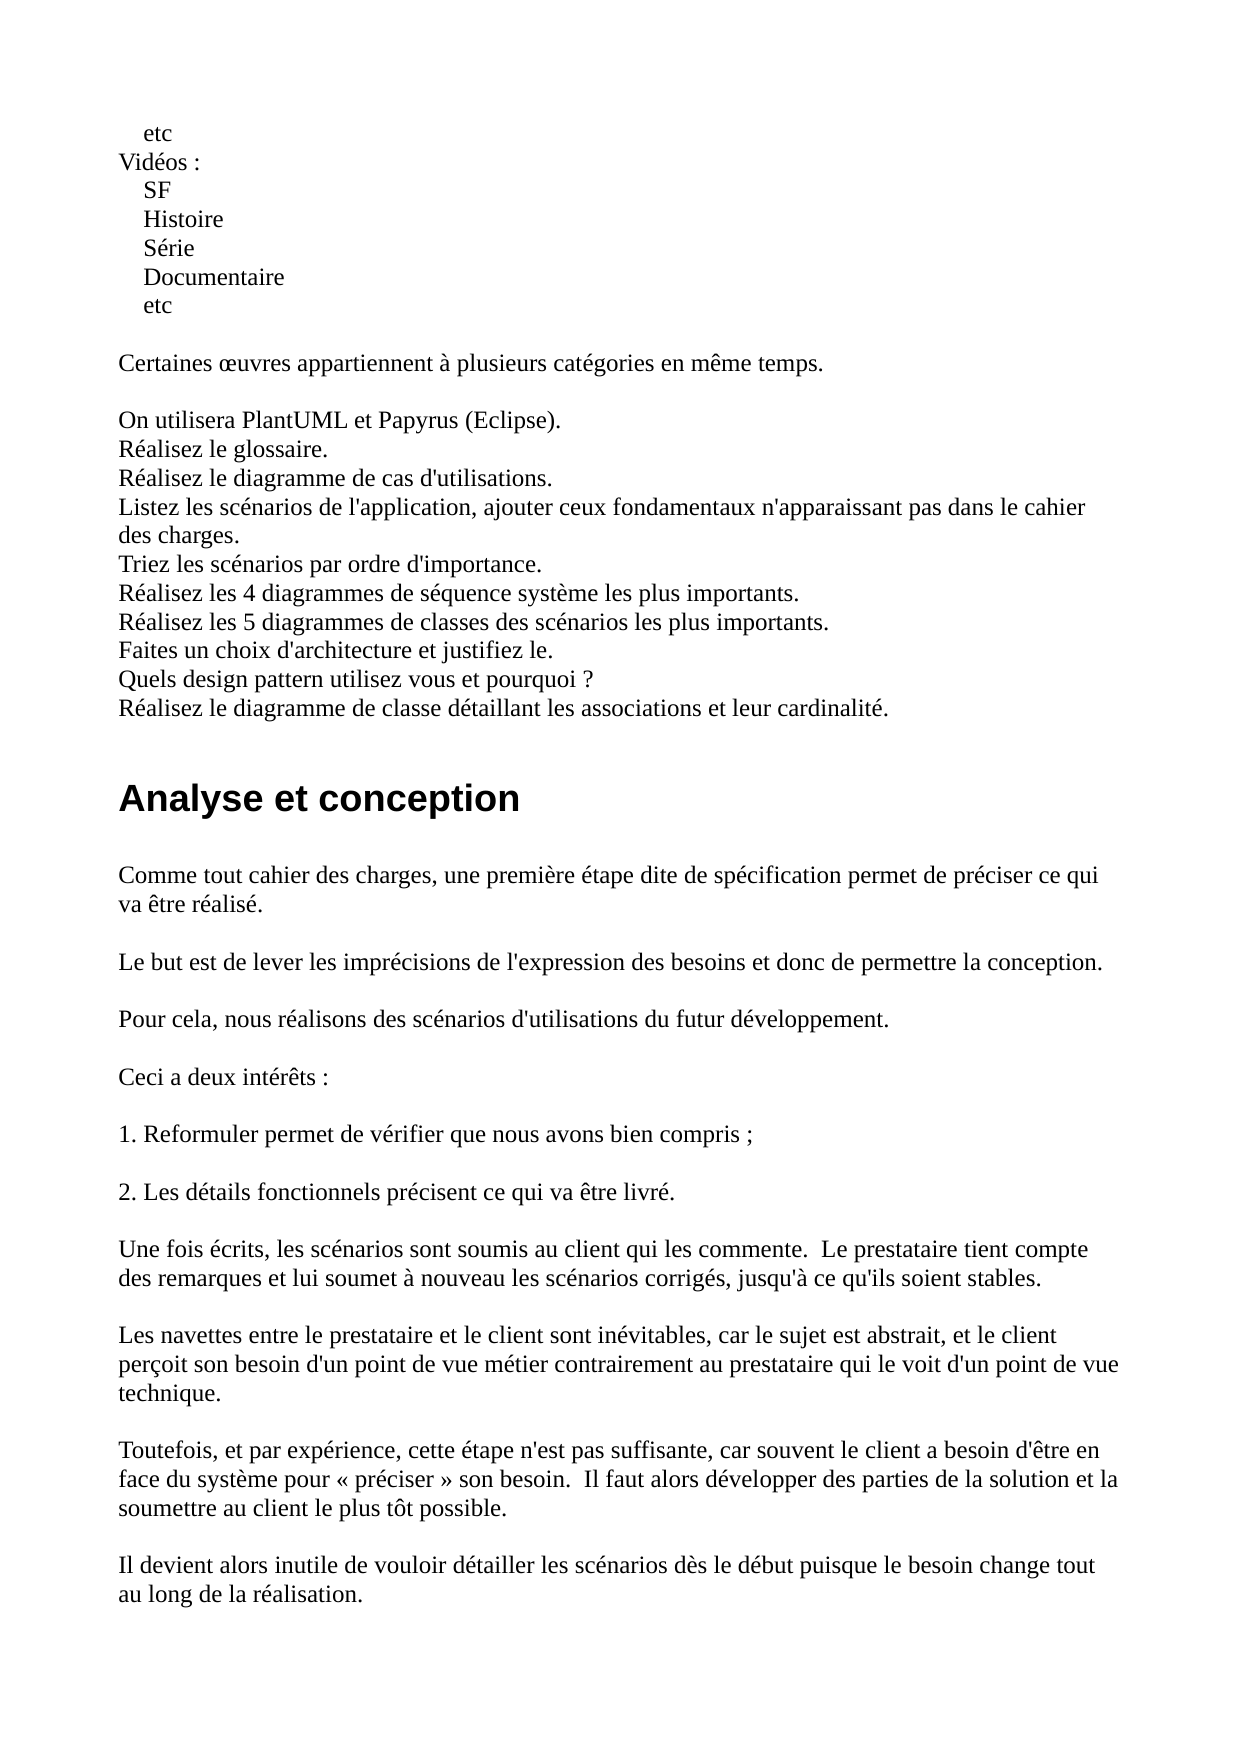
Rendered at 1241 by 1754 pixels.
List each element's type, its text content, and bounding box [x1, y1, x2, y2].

text 1. Reformuler permet de vérifier que nous avons bien compris ; [118, 1119, 1122, 1148]
text SF [118, 176, 1122, 204]
text Ceci a deux intérêts : [118, 1062, 1122, 1091]
subtitle Analyse et conception [118, 776, 1122, 819]
text Réalisez le glossaire. [118, 434, 1122, 463]
text Histoire [118, 204, 1122, 233]
text Réalisez les 4 diagrammes de séquence système les plus importants. [118, 578, 1122, 607]
text etc [118, 291, 1122, 319]
text Toutefois, et par expérience, cette étape n'est pas suffisante, car souvent le client a besoin d'être en face du système pour « préciser » son besoin. Il faut alors développer des parties de la solution et la soumettre au client le plus tôt possible. [118, 1436, 1122, 1522]
text Une fois écrits, les scénarios sont soumis au client qui les commente. Le prestataire tient compte des remarques et lui soumet à nouveau les scénarios corrigés, jusqu'à ce qu'ils soient stables. [118, 1234, 1122, 1292]
text Faites un choix d'architecture et justifiez le. [118, 636, 1122, 664]
text Triez les scénarios par ordre d'importance. [118, 549, 1122, 578]
text On utilisera PlantUML et Papyrus (Eclipse). [118, 406, 1122, 434]
text Listez les scénarios de l'application, ajouter ceux fondamentaux n'apparaissant pas dans le cahier des charges. [118, 492, 1122, 549]
text Il devient alors inutile de vouloir détailler les scénarios dès le début puisque le besoin change tout au long de la réalisation. [118, 1551, 1122, 1608]
text Vidéos : [118, 147, 1122, 176]
text Quels design pattern utilisez vous et pourquoi ? [118, 664, 1122, 693]
text Comme tout cahier des charges, une première étape dite de spécification permet de préciser ce qui va être réalisé. [118, 861, 1122, 918]
text Certaines œuvres appartiennent à plusieurs catégories en même temps. [118, 348, 1122, 377]
text etc [118, 118, 1122, 147]
text Réalisez le diagramme de classe détaillant les associations et leur cardinalité. [118, 693, 1122, 722]
text 2. Les détails fonctionnels précisent ce qui va être livré. [118, 1177, 1122, 1206]
text Documentaire [118, 262, 1122, 291]
text Pour cela, nous réalisons des scénarios d'utilisations du futur développement. [118, 1004, 1122, 1033]
text Réalisez le diagramme de cas d'utilisations. [118, 463, 1122, 492]
text Le but est de lever les imprécisions de l'expression des besoins et donc de permettre la conception. [118, 947, 1122, 976]
text Réalisez les 5 diagrammes de classes des scénarios les plus importants. [118, 607, 1122, 636]
text Les navettes entre le prestataire et le client sont inévitables, car le sujet est abstrait, et le client perçoit son besoin d'un point de vue métier contrairement au prestataire qui le voit d'un point de vue technique. [118, 1321, 1122, 1407]
text Série [118, 233, 1122, 262]
